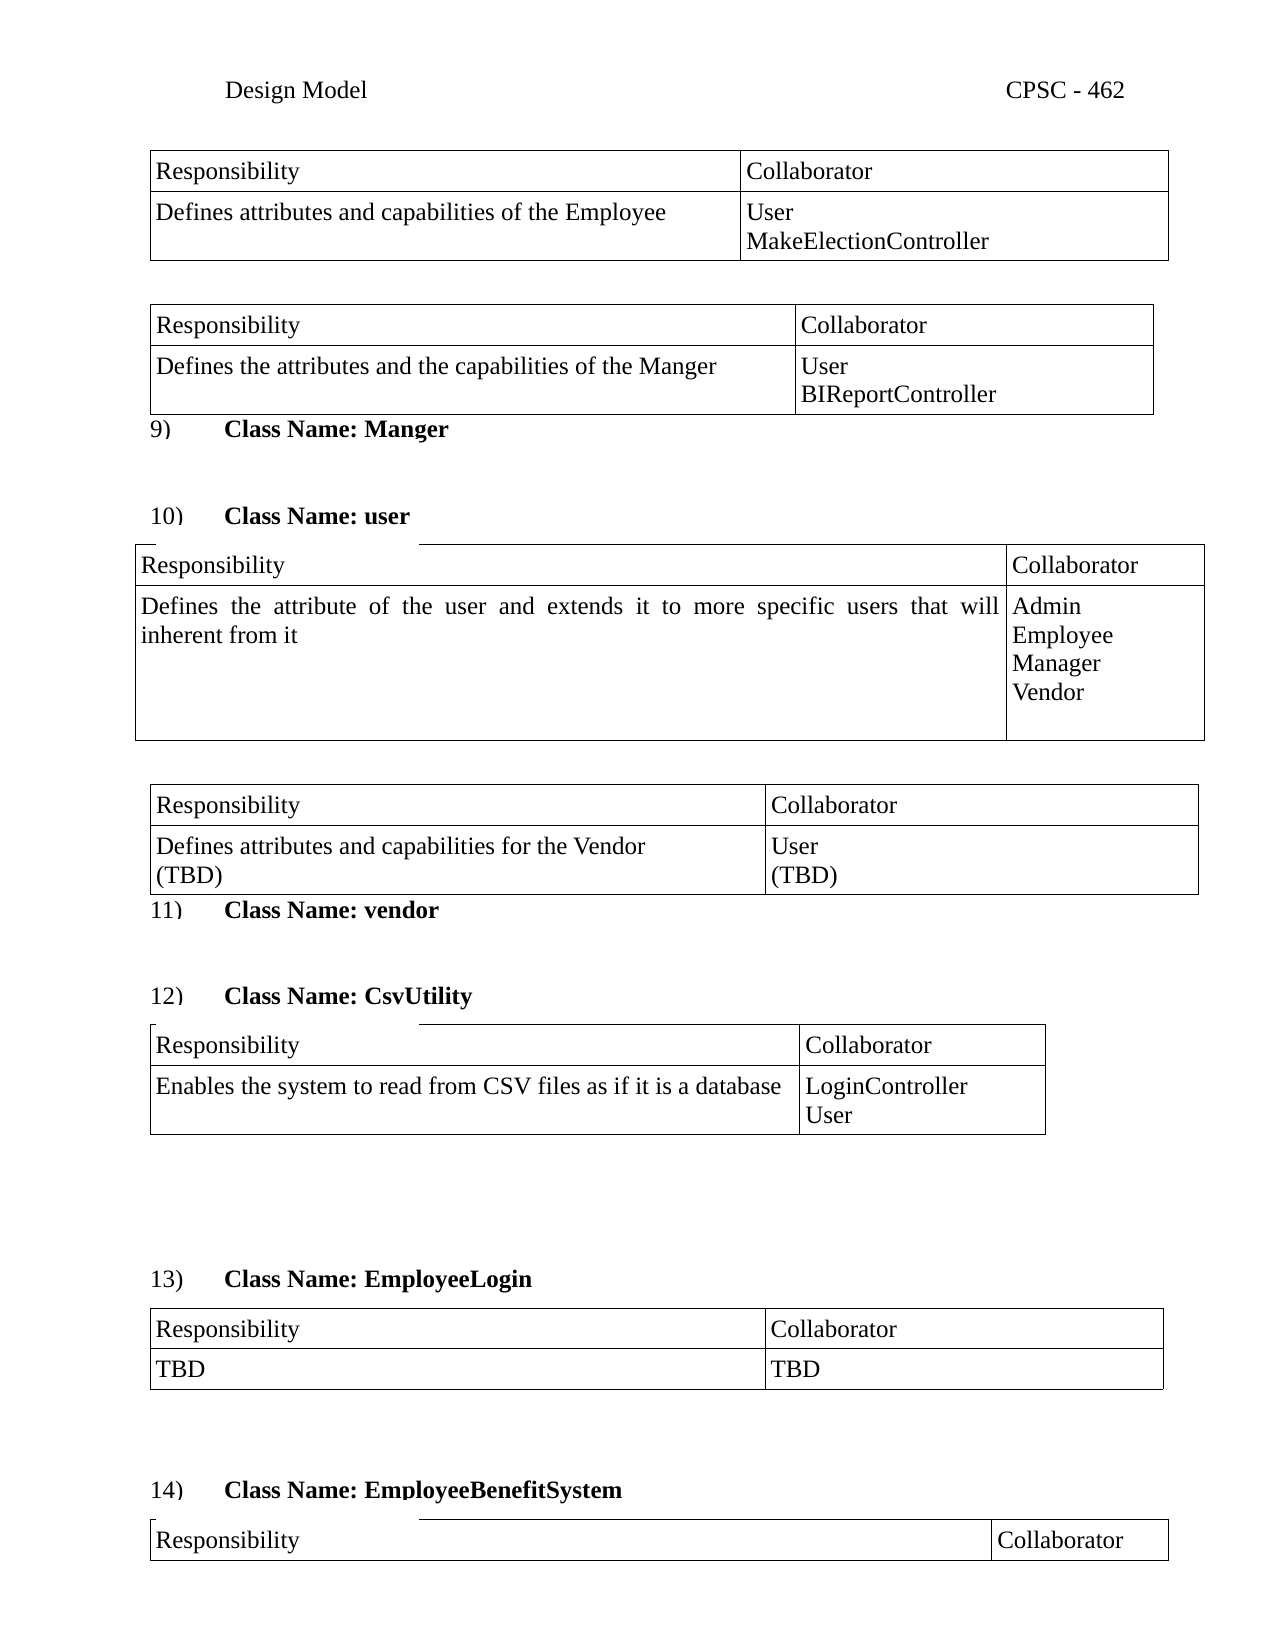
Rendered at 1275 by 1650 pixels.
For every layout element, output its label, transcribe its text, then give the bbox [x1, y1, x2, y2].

table_header Responsibility [151, 1520, 991, 1559]
list Class Name: user [150, 501, 1125, 554]
table_cell Enables the system to read from CSV files as if it is a database [151, 1066, 799, 1134]
list Class Name: CsvUtility [150, 981, 1125, 1034]
table_header Responsibility [151, 1025, 799, 1065]
table_header Collaborator [800, 1025, 1045, 1065]
list Class Name: EmployeeBenefitSystem [150, 1476, 1125, 1529]
table_cell TBD [766, 1349, 1163, 1389]
table_header Collaborator [766, 785, 1198, 825]
list Class Name: EmployeeLogin [150, 1264, 1125, 1293]
table_cell Defines the attribute of the user and extends it to more specific users that will inherent from it [136, 586, 1006, 740]
table_header Collaborator [796, 305, 1153, 344]
table_header Collaborator [741, 151, 1168, 191]
list Class Name: vendor [150, 895, 1125, 948]
table_header Responsibility [151, 151, 740, 191]
table_header Collaborator [1007, 545, 1204, 585]
table_cell Defines attributes and capabilities for the Vendor (TBD) [151, 826, 765, 894]
table_cell Defines the attributes and the capabilities of the Manger [151, 346, 795, 414]
table_cell User BIReportController [796, 346, 1153, 414]
table_cell Admin Employee Manager Vendor [1007, 586, 1204, 740]
table_header Responsibility [151, 305, 795, 344]
table_cell User (TBD) [766, 826, 1198, 894]
table_cell Defines attributes and capabilities of the Employee [151, 192, 740, 260]
table_cell User MakeElectionController [741, 192, 1168, 260]
table_header Responsibility [151, 1309, 765, 1348]
table_header Responsibility [136, 545, 1006, 585]
table_cell TBD [151, 1349, 765, 1389]
table_cell LoginController User [800, 1066, 1045, 1134]
table_header Responsibility [151, 785, 765, 825]
list Class Name: Manger [150, 415, 1125, 468]
table_header Collaborator [766, 1309, 1163, 1348]
table_header Collaborator [992, 1520, 1168, 1559]
